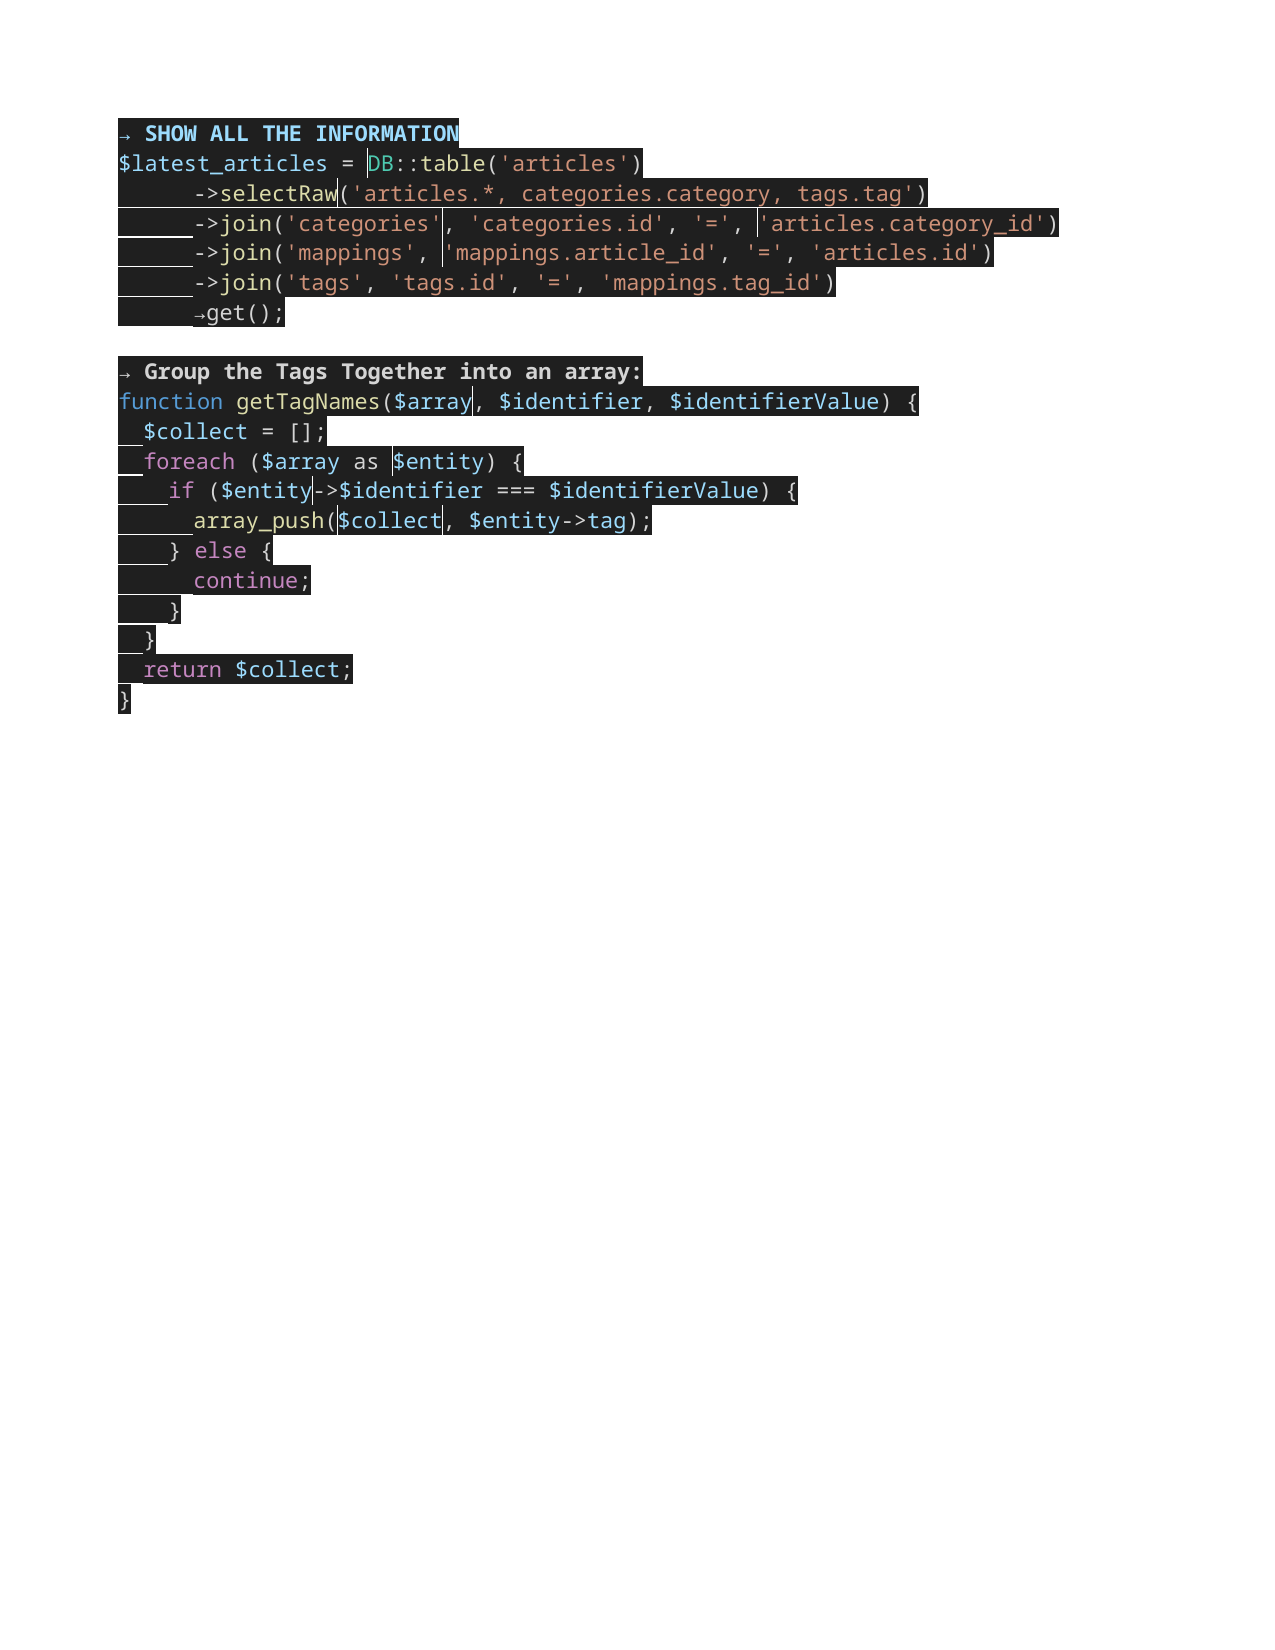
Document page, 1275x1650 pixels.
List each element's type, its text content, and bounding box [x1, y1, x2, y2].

text foreach ($array as $entity) { [118, 446, 1157, 476]
text →get(); [118, 297, 1157, 327]
text ->selectRaw('articles.*, categories.category, tags.tag') [118, 178, 1157, 207]
text } else { [118, 535, 1157, 565]
text if ($entity->$identifier === $identifierValue) { [118, 476, 1157, 505]
text $collect = []; [118, 416, 1157, 446]
text function getTagNames($array, $identifier, $identifierValue) { [118, 386, 1157, 416]
text } [118, 595, 1157, 624]
text → SHOW ALL THE INFORMATION [118, 118, 1157, 148]
text ->join('tags', 'tags.id', '=', 'mappings.tag_id') [118, 267, 1157, 297]
text continue; [118, 565, 1157, 595]
text } [118, 624, 1157, 654]
text return $collect; [118, 654, 1157, 684]
text ->join('mappings', 'mappings.article_id', '=', 'articles.id') [118, 237, 1157, 267]
text } [118, 684, 1157, 714]
text $latest_articles = DB::table('articles') [118, 148, 1157, 178]
text array_push($collect, $entity->tag); [118, 505, 1157, 535]
text → Group the Tags Together into an array: [118, 356, 1157, 386]
text ->join('categories', 'categories.id', '=', 'articles.category_id') [118, 207, 1157, 237]
